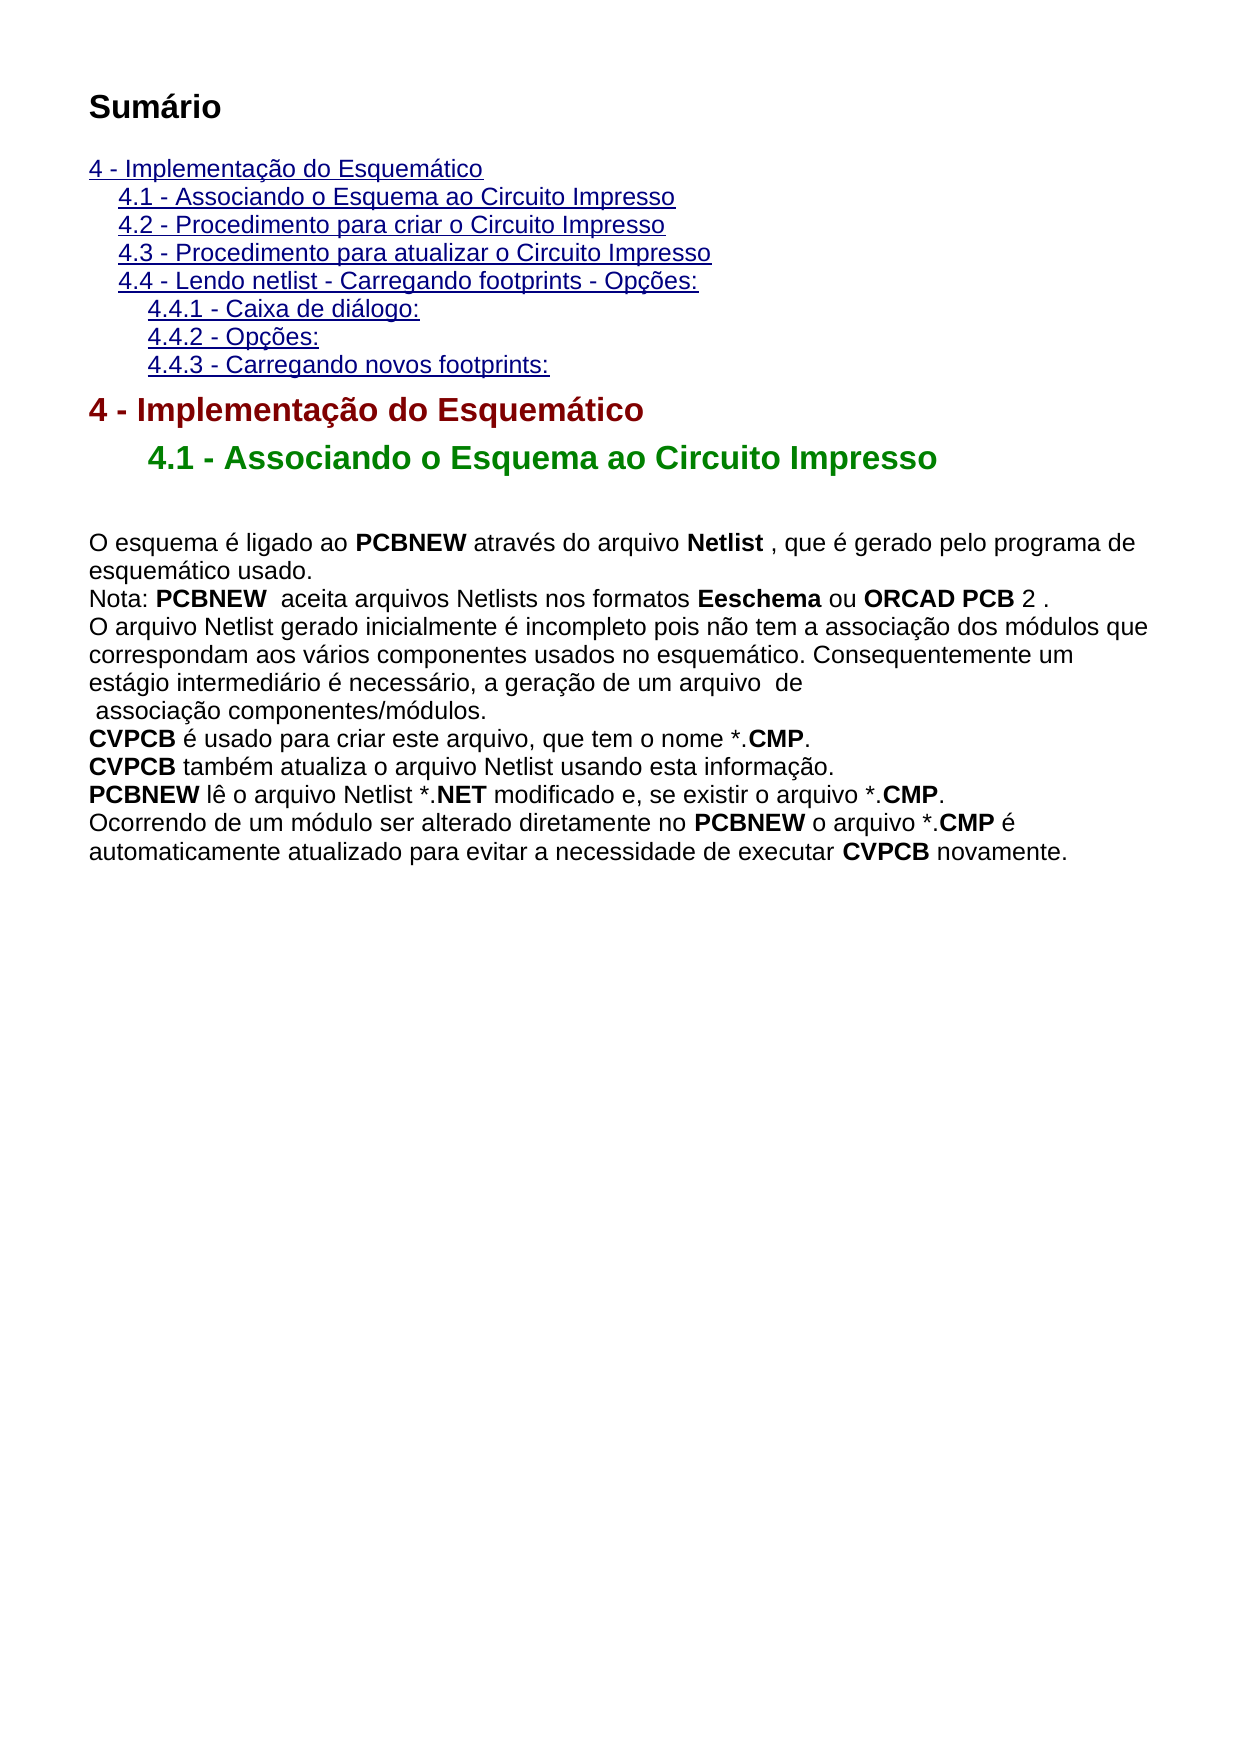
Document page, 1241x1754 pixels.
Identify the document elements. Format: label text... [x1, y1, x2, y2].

text Nota: PCBNEW aceita arquivos Netlists nos formatos Eeschema ou ORCAD PCB 2 . [88, 585, 1152, 613]
text associação componentes/módulos. [88, 697, 1152, 725]
text O esquema é ligado ao PCBNEW através do arquivo Netlist , que é gerado pelo programa de esquemático usado. [88, 529, 1152, 585]
text Ocorrendo de um módulo ser alterado diretamente no PCBNEW o arquivo *.CMP é automaticamente atualizado para evitar a necessidade de executar CVPCB novamente. [88, 809, 1152, 865]
subtitle Sumário [88, 88, 1152, 126]
text 4.4.3 - Carregando novos footprints: [147, 351, 1152, 379]
text 4.4 - Lendo netlist - Carregando footprints - Opções: [118, 267, 1152, 295]
subtitle Associando o Esquema ao Circuito Impresso [148, 440, 1152, 477]
text CVPCB é usado para criar este arquivo, que tem o nome *.CMP. [88, 725, 1152, 753]
text CVPCB também atualiza o arquivo Netlist usando esta informação. [88, 753, 1152, 781]
text 4.2 - Procedimento para criar o Circuito Impresso [118, 211, 1152, 239]
text 4.4.2 - Opções: [147, 323, 1152, 351]
text 4 - Implementação do Esquemático [88, 155, 1152, 183]
subtitle Implementação do Esquemático [88, 391, 1152, 428]
text 4.3 - Procedimento para atualizar o Circuito Impresso [118, 239, 1152, 267]
text PCBNEW lê o arquivo Netlist *.NET modificado e, se existir o arquivo *.CMP. [88, 781, 1152, 809]
text O arquivo Netlist gerado inicialmente é incompleto pois não tem a associação dos módulos que correspondam aos vários componentes usados no esquemático. Consequentemente um estágio intermediário é necessário, a geração de um arquivo de [88, 613, 1152, 697]
text 4.1 - Associando o Esquema ao Circuito Impresso [118, 183, 1152, 211]
text 4.4.1 - Caixa de diálogo: [147, 295, 1152, 323]
